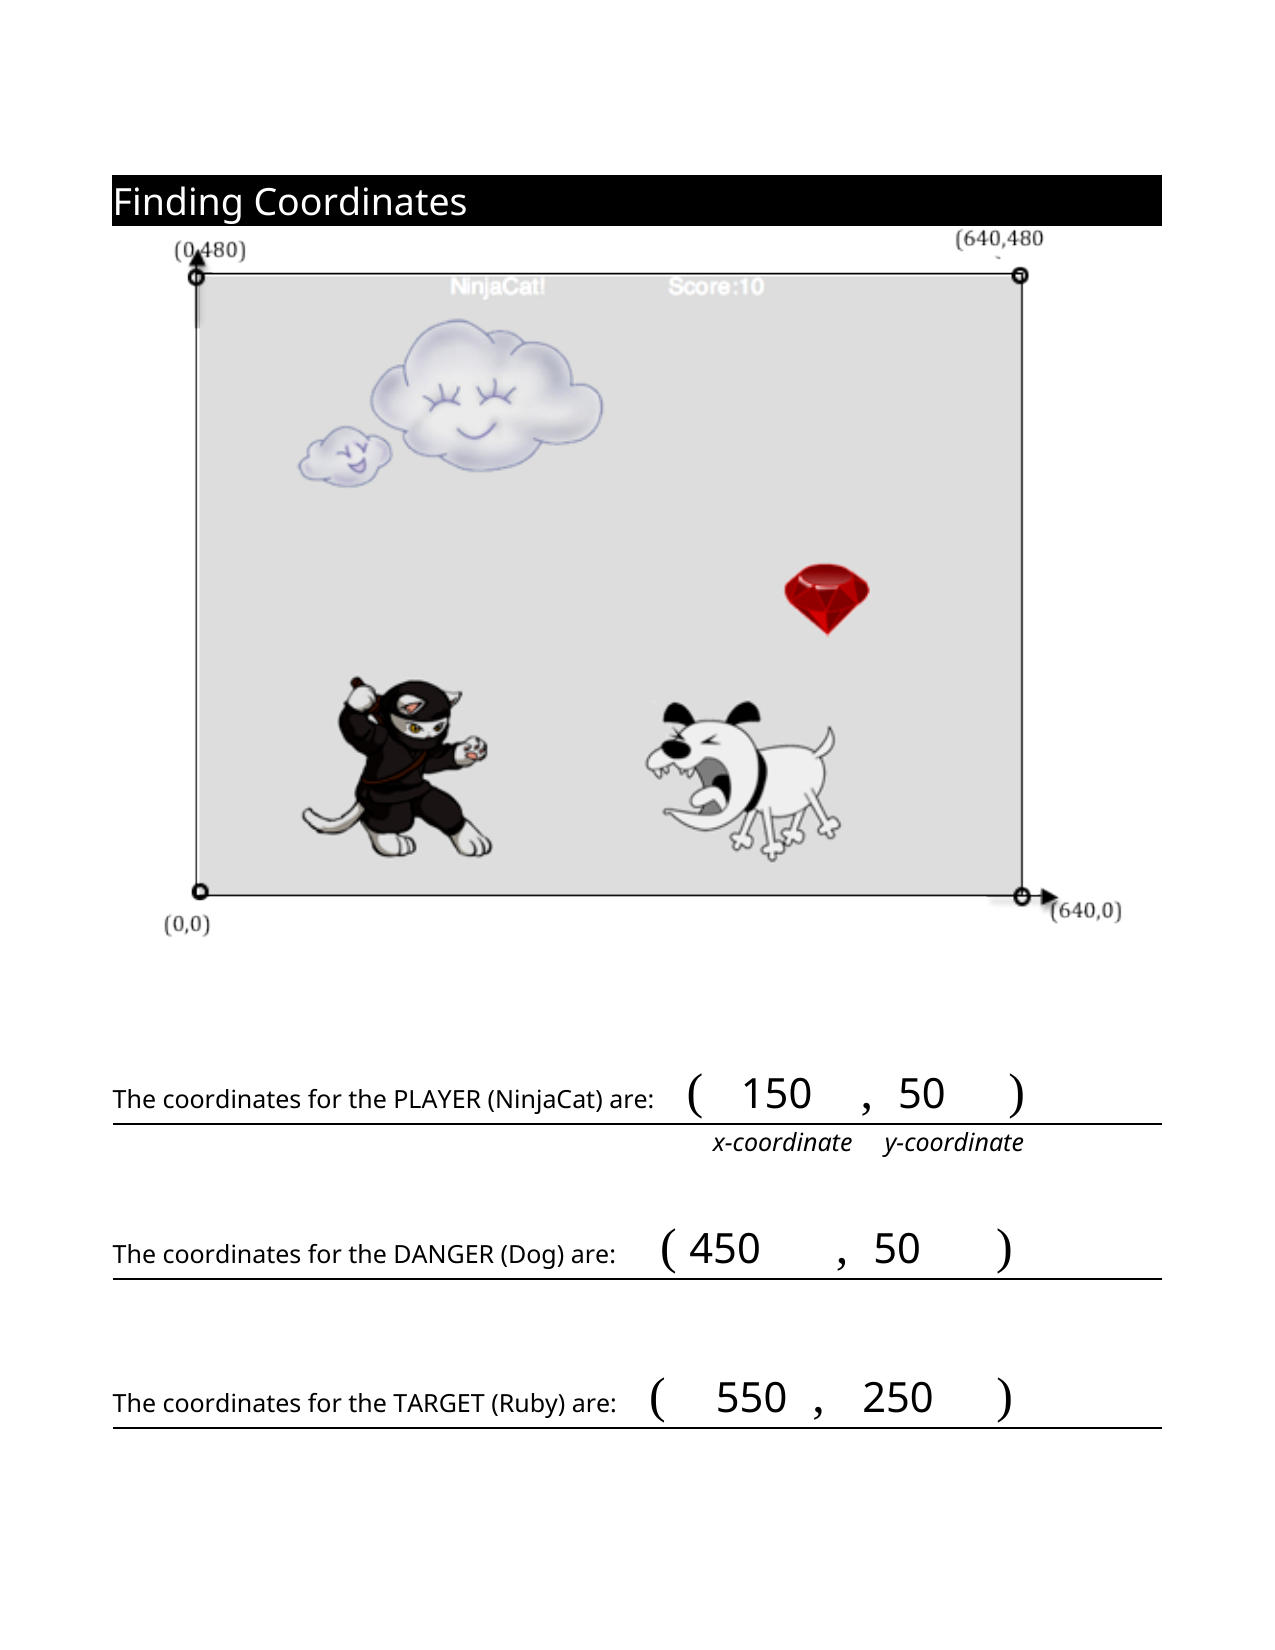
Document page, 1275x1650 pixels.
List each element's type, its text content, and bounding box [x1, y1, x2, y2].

text x-coordinate y-coordinate [112, 1125, 1162, 1159]
picture [140, 226, 1135, 947]
text The coordinates for the TARGET (Ruby) are: ( 550 , 250 ) [112, 1366, 1162, 1429]
subtitle Finding Coordinates [112, 175, 1162, 226]
text The coordinates for the DANGER (Dog) are: ( 450 , 50 ) [112, 1217, 1162, 1280]
text The coordinates for the PLAYER (NinjaCat) are: ( 150 , 50 ) [112, 1062, 1162, 1125]
